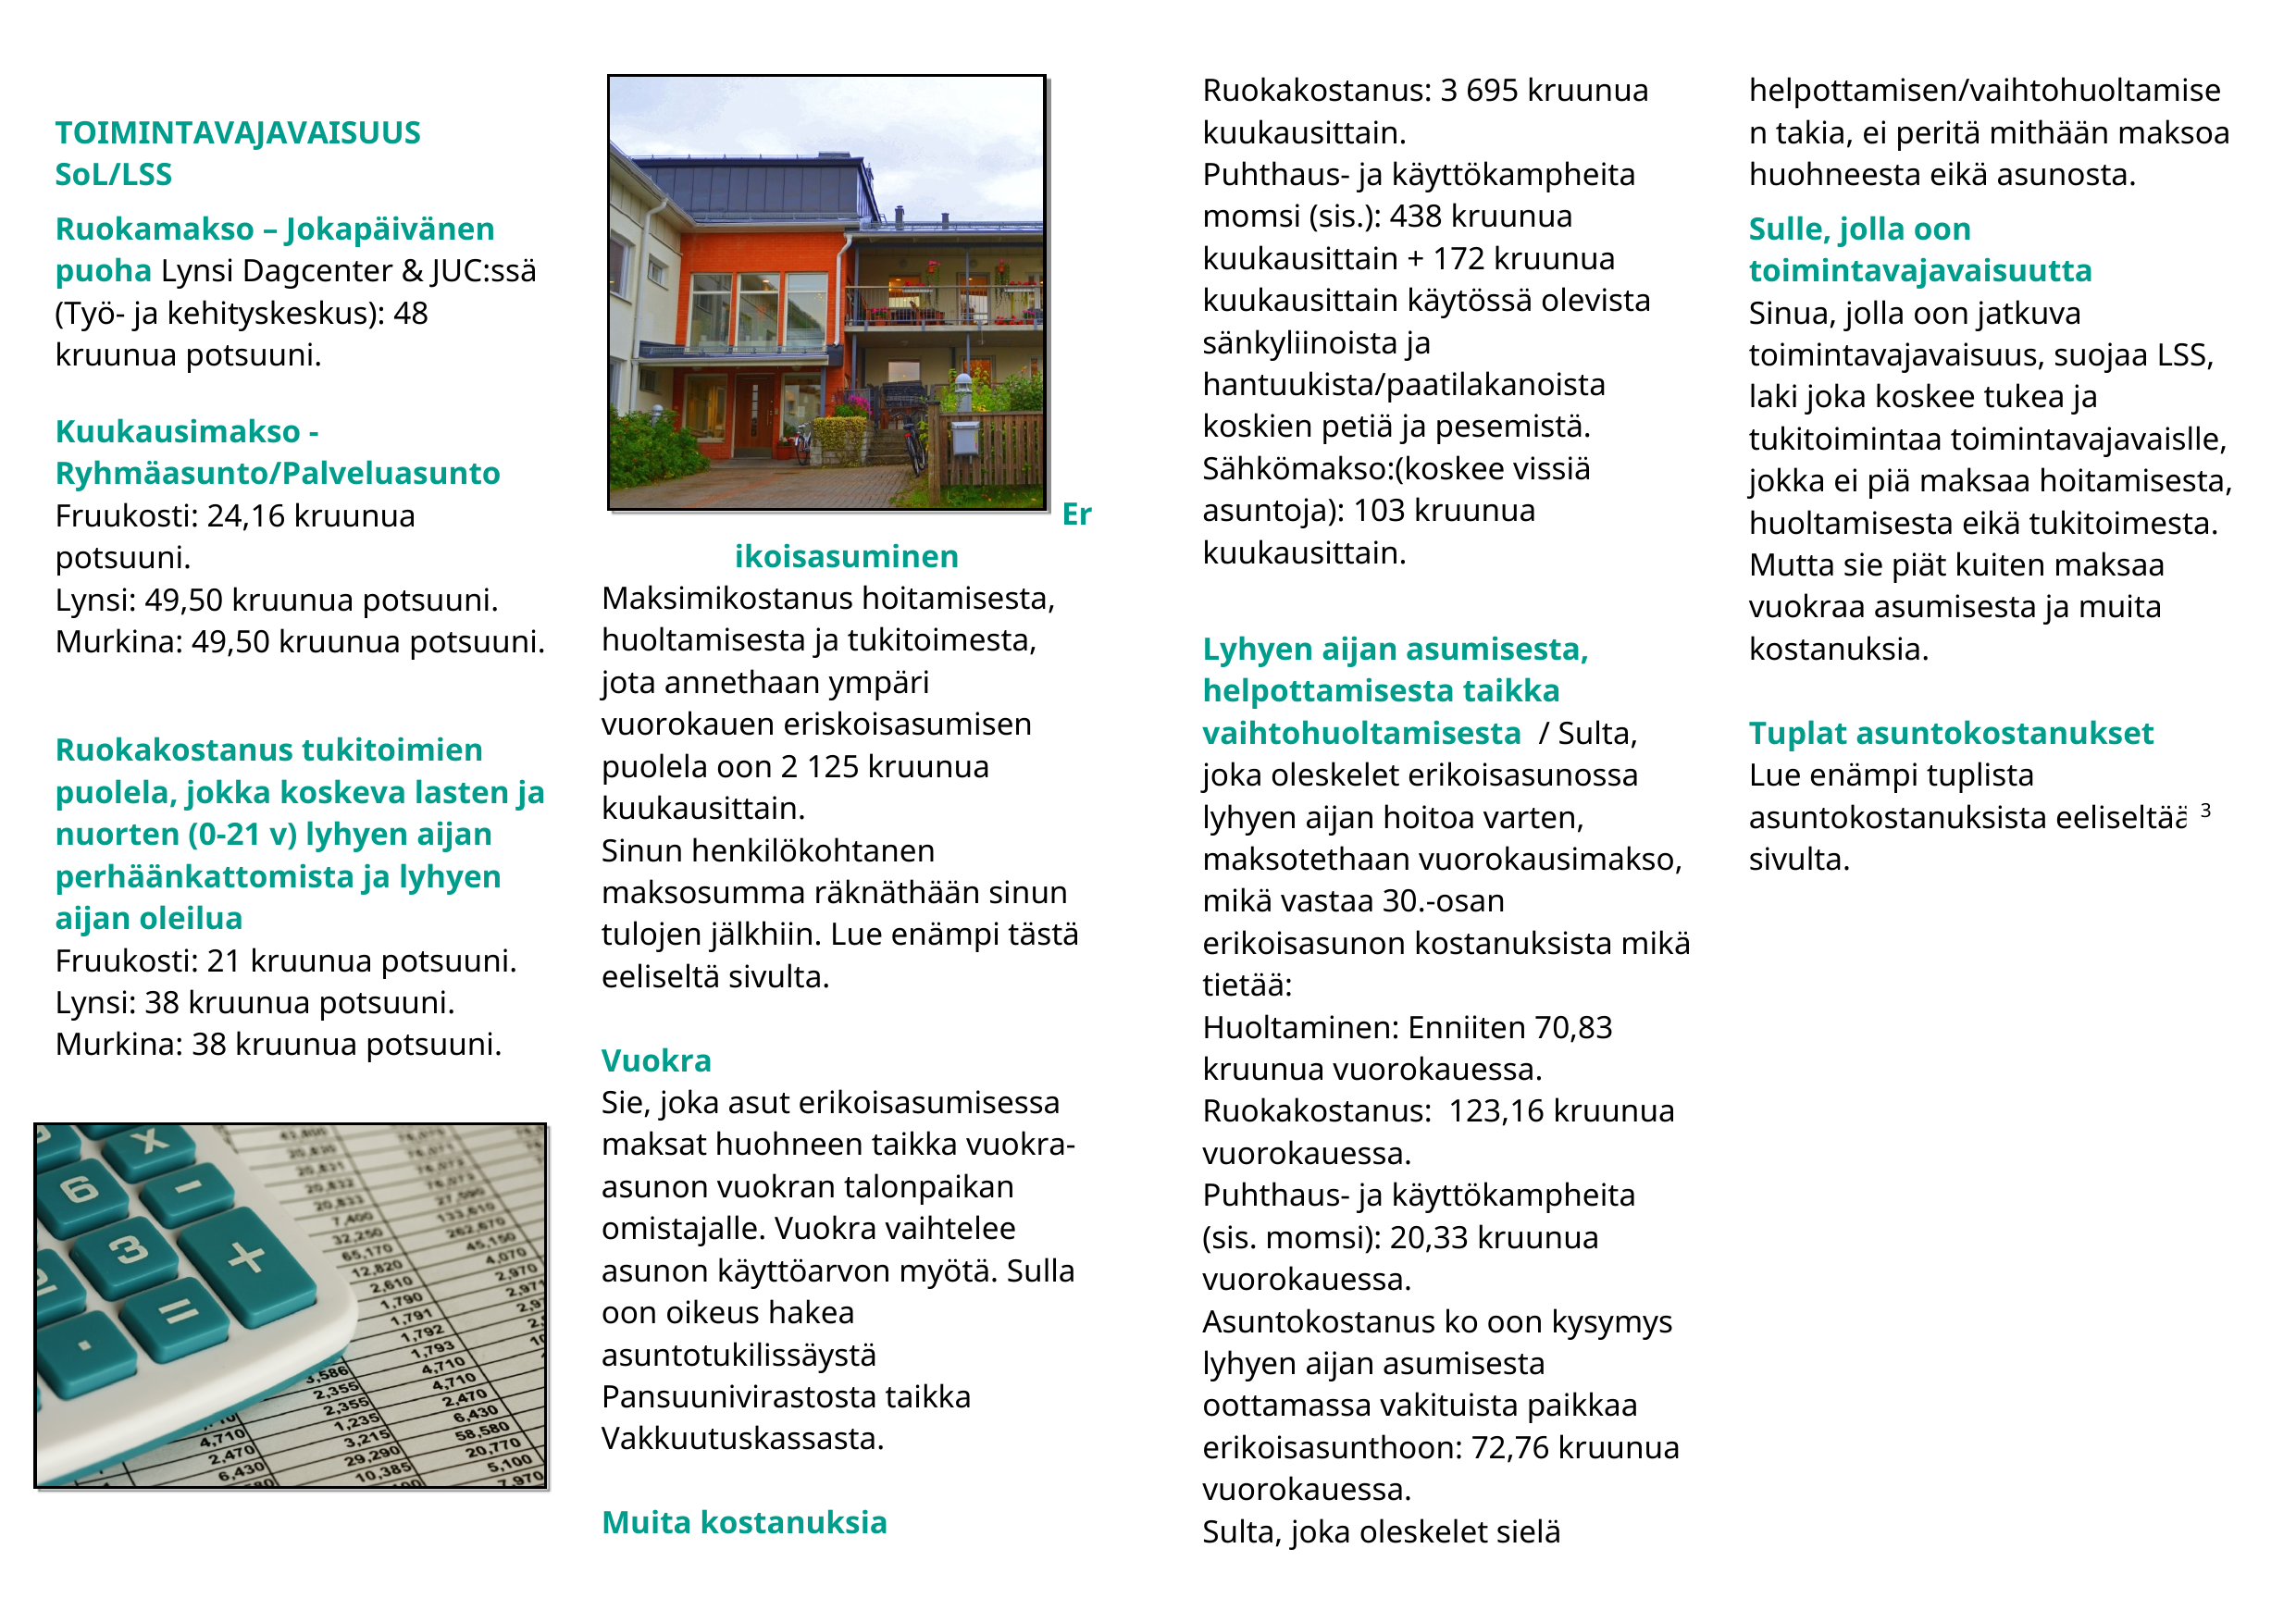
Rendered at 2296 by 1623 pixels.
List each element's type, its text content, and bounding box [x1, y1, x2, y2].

text Puhthaus- ja käyttökampheita momsi (sis.): 438 kruunua kuukausittain + 172 kruunua kuukausittain käytössä olevista sänkyliinoista ja hantuukista/paatilakanoista koskien petiä ja pesemistä. [1202, 153, 1710, 447]
picture [37, 1125, 544, 1486]
subtitle helpottamisen/vaihtohuoltamisen takia, ei peritä mithään maksoa huohneesta eikä asunosta. [1748, 68, 2240, 194]
text Tuplat asuntokostanukset [1748, 711, 2240, 753]
subtitle TOIMINTAVAJAVAISUUS SoL/LSS [55, 68, 547, 194]
text Ruokakostanus: 3 695 kruunua kuukausittain. [1202, 68, 1694, 153]
subtitle Lyhyen aijan asumisesta, helpottamisesta taikka vaihtohuoltamisesta / Sulta, joka oleskelet erikoisasunossa lyhyen aijan hoitoa varten, maksotethaan vuorokausimakso, mikä vastaa 30.-osan erikoisasunon kostanuksista mikä tietää: Huoltaminen: Enniiten 70,83 kruunua vuorokauessa. Ruokakostanus: 123,16 kruunua vuorokauessa. Puhthaus- ja käyttökampheita (sis. momsi): 20,33 kruunua vuorokauessa. Asuntokostanus ko oon kysymys lyhyen aijan asumisesta oottamassa vakituista paikkaa erikoisasunthoon: 72,76 kruunua vuorokauessa. Sulta, joka oleskelet sielä [1202, 627, 1694, 1552]
text Sähkömakso:(koskee vissiä asuntoja): 103 kruunua kuukausittain. [1202, 447, 1694, 573]
text Vuokra [601, 1038, 1093, 1081]
picture [610, 77, 1043, 508]
text 3 [2201, 797, 2260, 823]
subtitle Kuukausimakso - Ryhmäasunto/Palveluasunto Fruukosti: 24,16 kruunua potsuuni. Lynsi: 49,50 kruunua potsuuni. Murkina: 49,50 kruunua potsuuni. [55, 410, 547, 662]
text Ruokamakso – Jokapäivänen puoha Lynsi Dagcenter & JUC:ssä (Työ- ja kehityskeskus): 48 kruunua potsuuni. [55, 206, 547, 375]
text Sie, joka asut erikoisasumisessa maksat huohneen taikka vuokra-asunon vuokran talonpaikan omistajalle. Vuokra vaihtelee asunon käyttöarvon myötä. Sulla oon oikeus hakea asuntotukilissäystä Pansuunivirastosta taikka Vakkuutuskassasta. [601, 1081, 1093, 1459]
text Maksimikostanus hoitamisesta, huoltamisesta ja tukitoimesta, jota annethaan ympäri vuorokauen eriskoisasumisen puolela oon 2 125 kruunua kuukausittain. Sinun henkilökohtanen maksosumma räknäthään sinun tulojen jälkhiin. Lue enämpi tästä eeliseltä sivulta. [601, 576, 1093, 997]
text Lue enämpi tuplista asuntokostanuksista eeliseltää sivulta. [1748, 753, 2240, 879]
text Muita kostanuksia [601, 1501, 1093, 1542]
text Erikoisasuminen [601, 68, 1093, 576]
text Sulle, jolla oon toimintavajavaisuutta [1748, 206, 2240, 291]
text Sinua, jolla oon jatkuva toimintavajavaisuus, suojaa LSS, laki joka koskee tukea ja tukitoimintaa toimintavajavaislle, jokka ei piä maksaa hoitamisesta, huoltamisesta eikä tukitoimesta. Mutta sie piät kuiten maksaa vuokraa asumisesta ja muita kostanuksia. [1748, 291, 2240, 669]
subtitle Ruokakostanus tukitoimien puolela, jokka koskeva lasten ja nuorten (0-21 v) lyhyen aijan perhäänkattomista ja lyhyen aijan oleilua Fruukosti: 21 kruunua potsuuni. Lynsi: 38 kruunua potsuuni. Murkina: 38 kruunua potsuuni. [55, 728, 547, 1065]
